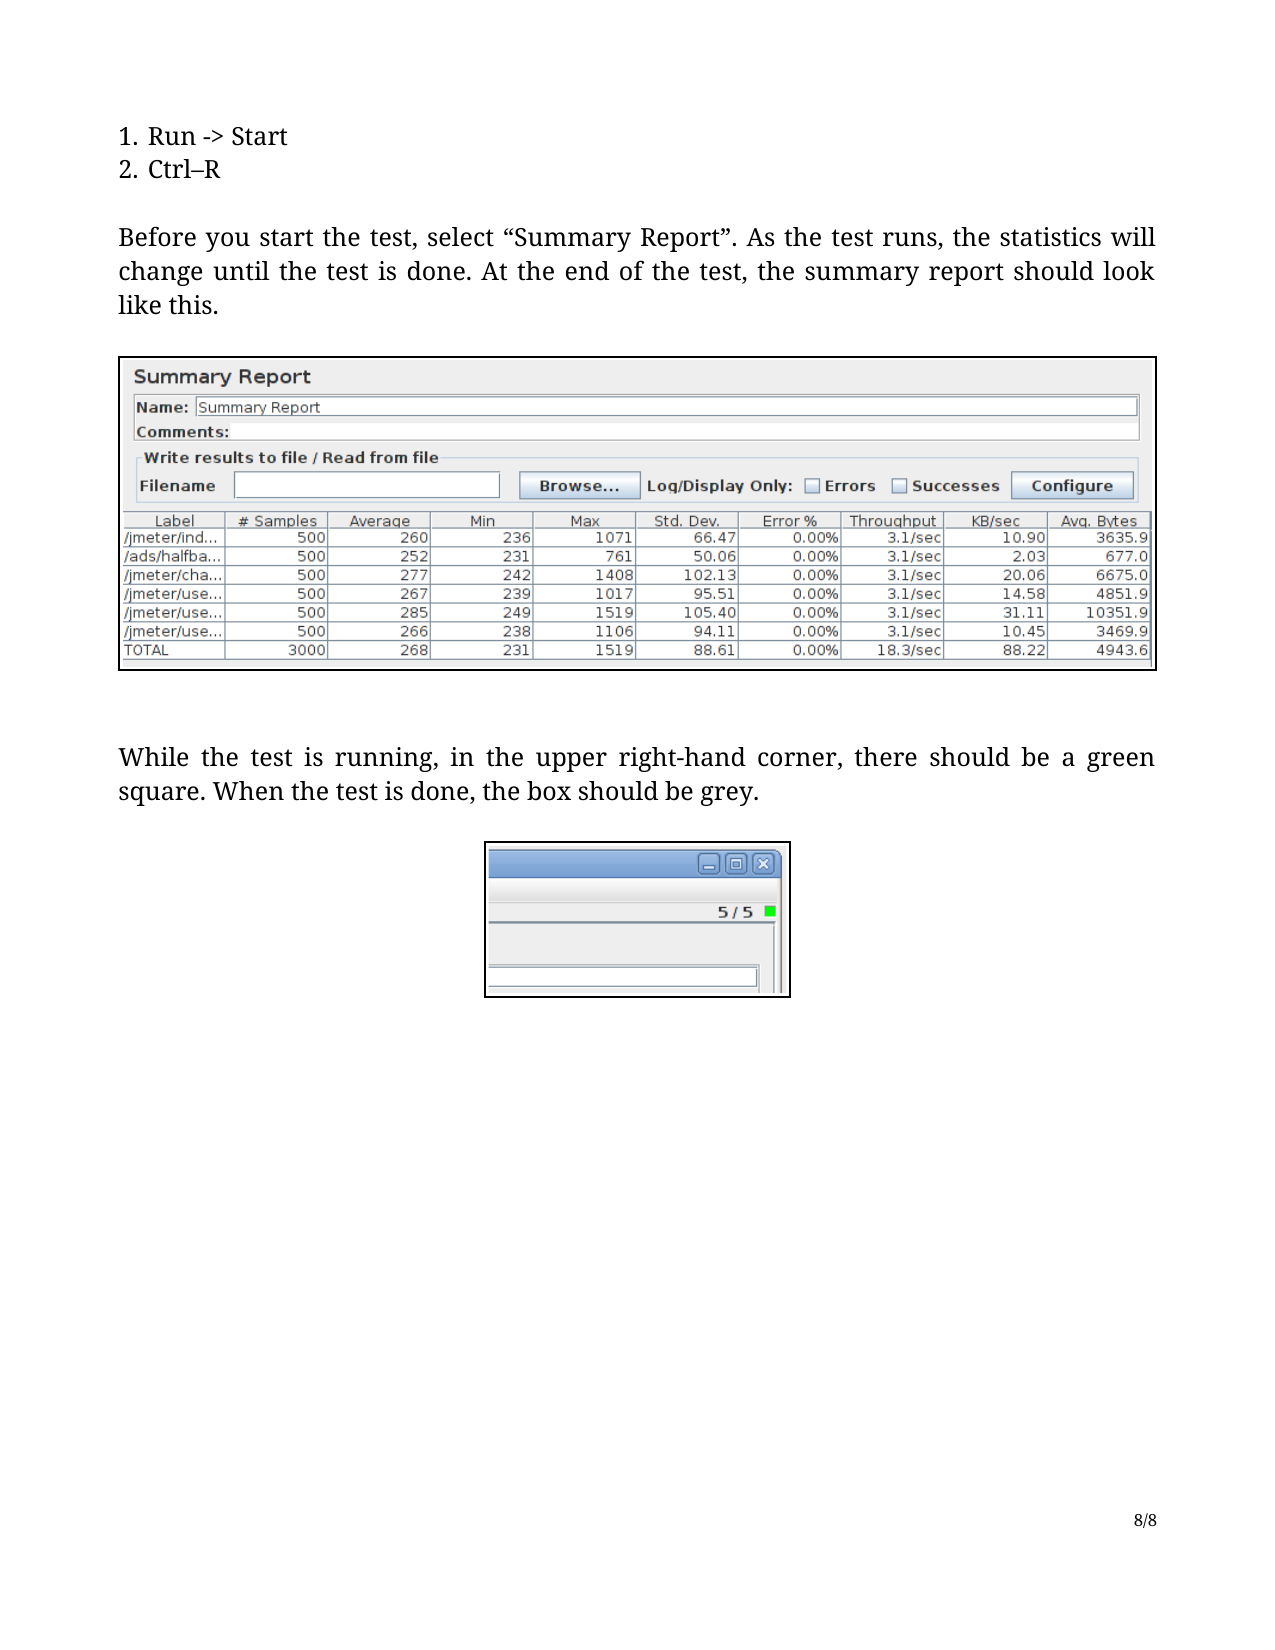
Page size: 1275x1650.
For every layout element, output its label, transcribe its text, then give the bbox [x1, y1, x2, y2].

picture [488, 846, 787, 993]
list Run -> Start [118, 118, 1157, 152]
text Before you start the test, select “Summary Report”. As the test runs, the statistics will change until the test is done. At the end of the test, the summary report should look like this. [118, 220, 1157, 322]
text While the test is running, in the upper right-hand corner, there should be a green square. When the test is done, the box should be grey. [118, 739, 1157, 807]
list Ctrl–R [118, 152, 1157, 186]
picture [123, 360, 1152, 667]
